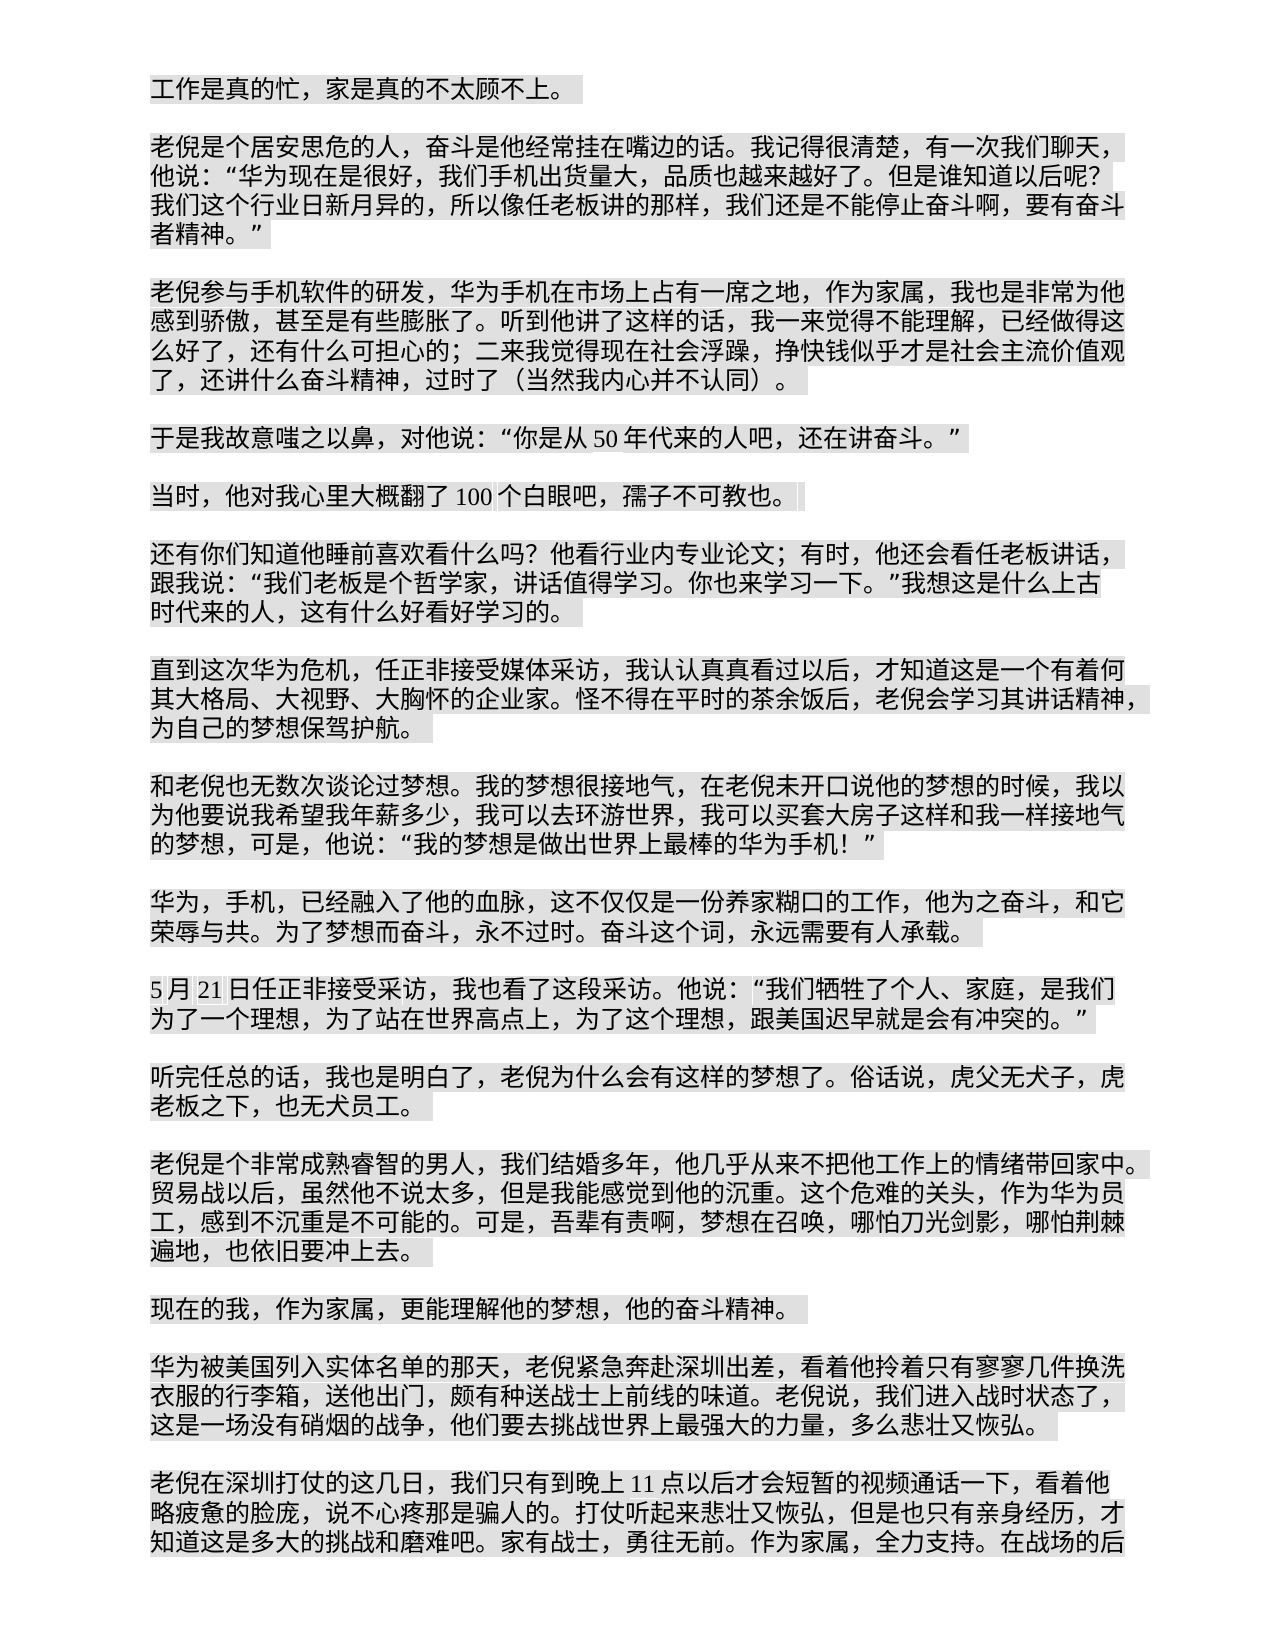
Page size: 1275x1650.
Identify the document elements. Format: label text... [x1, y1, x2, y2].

text 台灣的選戰，中美的貿易戰。這世界何時能沒硝煙好好說話 我關心華為，常上他們的社區看看華為人的想法作法，他們很團結士氣很高，華為應該能挺得過這場風暴。 ' 作为华为家属，我想说我的话... 2019-05-30 08:50 贸易战开打，华为被推到风口浪尖，此时，作为华为家属，我要写点什么，似乎有蹭热点的嫌疑。但是，当昨夜和远在深圳的倪先生打电话，我问他何时会返沪，他说：“现在是战时状态，吾辈有责，归期无望。” 一句吾辈有责，归期无望，我瞬间眼泪就流下来了。 我初识老倪的时候，当然那时还只能叫小倪，他是华为终端的一名普通码农。彼时，我还在用着诺基亚，我们谈恋爱还是发短信，智能手机的时代还未到来。那时的华为终端算是华为的边缘部门。 老倪从四川大学计算机系毕业之后，就跨越了小半个中国，直接来了华东地区，在苏州某台企工作了短暂的一段时间以后，就进入了华为。我曾经问他，为什么千里迢迢，背井离乡，来到上海呢？他玩笑说：这不是为了遇见你嘛。 我当然知道他这是热恋时期的甜言蜜语，不能作数。和他在一起久了，我发觉他是真心热爱软件工作，热爱华为。 哪怕是热恋期间，他的时间也是更多地扑在工作上。我们俩约会的次数并不频繁，因为他要加班，加班到晚上十点也是家常便饭，还怎么约会？ 妈妈对我说：“男生要有三心，孝心，爱心，责任心，只有三心都具备的男人，你才能嫁。”他孝顺父母，心地善良。他兢兢业业地工作，是有责任心的男人。 婚后，他一如既往的忙碌。工作日的时候，几乎只有周五的晚上，我们可以一起吃个晚餐；周末去公司加个班，在外地出个差，也是常事。不是没有埋怨过恼怒过，尤其是在有了孩子以后，当然希望他能够抽更多的时间在亲子陪伴上。 好在他热爱运动，有限的时间高质量陪伴，带着孩子各种户外活动做起来；好在他也心灵手巧，带着孩子也能做手工玩橡皮泥；好在他也勤勤恳恳，周末给我们做个司机，也是任劳任怨。 埋怨过后，再冷静理智地想一想，其实他的生活是多么的单调啊，公司和家，两点一线。工作以外的时间，他几乎都献给我和孩子了，还有什么可抱怨的。 但是我也不可能永远理智冷静，同样的矛盾再度出现的时候，我还是会忍不住埋怨他也是太不顾家了。从埋怨到冷静，再埋怨再冷静......我想这大概是很多华为家属的心理常态。工作是真的忙，家是真的不太顾不上。 老倪是个居安思危的人，奋斗是他经常挂在嘴边的话。我记得很清楚，有一次我们聊天，他说：“华为现在是很好，我们手机出货量大，品质也越来越好了。但是谁知道以后呢？我们这个行业日新月异的，所以像任老板讲的那样，我们还是不能停止奋斗啊，要有奋斗者精神。” 老倪参与手机软件的研发，华为手机在市场上占有一席之地，作为家属，我也是非常为他感到骄傲，甚至是有些膨胀了。听到他讲了这样的话，我一来觉得不能理解，已经做得这么好了，还有什么可担心的；二来我觉得现在社会浮躁，挣快钱似乎才是社会主流价值观了，还讲什么奋斗精神，过时了（当然我内心并不认同）。 于是我故意嗤之以鼻，对他说：“你是从50年代来的人吧，还在讲奋斗。” 当时，他对我心里大概翻了100个白眼吧，孺子不可教也。 还有你们知道他睡前喜欢看什么吗？他看行业内专业论文；有时，他还会看任老板讲话，跟我说：“我们老板是个哲学家，讲话值得学习。你也来学习一下。”我想这是什么上古时代来的人，这有什么好看好学习的。 直到这次华为危机，任正非接受媒体采访，我认认真真看过以后，才知道这是一个有着何其大格局、大视野、大胸怀的企业家。怪不得在平时的茶余饭后，老倪会学习其讲话精神，为自己的梦想保驾护航。 和老倪也无数次谈论过梦想。我的梦想很接地气，在老倪未开口说他的梦想的时候，我以为他要说我希望我年薪多少，我可以去环游世界，我可以买套大房子这样和我一样接地气的梦想，可是，他说：“我的梦想是做出世界上最棒的华为手机！” 华为，手机，已经融入了他的血脉，这不仅仅是一份养家糊口的工作，他为之奋斗，和它荣辱与共。为了梦想而奋斗，永不过时。奋斗这个词，永远需要有人承载。 5月21日任正非接受采访，我也看了这段采访。他说：“我们牺牲了个人、家庭，是我们为了一个理想，为了站在世界高点上，为了这个理想，跟美国迟早就是会有冲突的。” 听完任总的话，我也是明白了，老倪为什么会有这样的梦想了。俗话说，虎父无犬子，虎老板之下，也无犬员工。 老倪是个非常成熟睿智的男人，我们结婚多年，他几乎从来不把他工作上的情绪带回家中。贸易战以后，虽然他不说太多，但是我能感觉到他的沉重。这个危难的关头，作为华为员工，感到不沉重是不可能的。可是，吾辈有责啊，梦想在召唤，哪怕刀光剑影，哪怕荆棘遍地，也依旧要冲上去。 现在的我，作为家属，更能理解他的梦想，他的奋斗精神。 华为被美国列入实体名单的那天，老倪紧急奔赴深圳出差，看着他拎着只有寥寥几件换洗衣服的行李箱，送他出门，颇有种送战士上前线的味道。老倪说，我们进入战时状态了，这是一场没有硝烟的战争，他们要去挑战世界上最强大的力量，多么悲壮又恢弘。 老倪在深圳打仗的这几日，我们只有到晚上11点以后才会短暂的视频通话一下，看着他略疲惫的脸庞，说不心疼那是骗人的。打仗听起来悲壮又恢弘，但是也只有亲身经历，才知道这是多大的挑战和磨难吧。家有战士，勇往无前。作为家属，全力支持。在战场的后方，我会照顾好我们的小家我们的孩子我们的父母。无论这场战争论多么艰辛，无论未来结果如何，我无条件站在你这边！ 我们都坚信：任何不能被打败的，只会变得更加强大。 投稿：上研终端分部 ' 《给老公的一封信》 玉英（员工家属） 亲爱的老公： 近来一切都好吧？近期你给家里打电话的次数比之前少了，是不是工作很忙？怕你担心家里的事情，所以给你写这封信，给你念叨下家里的情况。最近看到华为所处的国际环境，我作为华为家属，心情久久不能平静，义愤填膺又心潮澎湃。 我是一个普通妇女，不会用专业的理论来评论政治。我只知道这场战役已经打响了，我们没有退路，我们必须奋力拼搏，坚决打赢这场战争，向世界第一前进。作为华为家属，作为你的大后方，在战争面前，在生死存亡之际，我唯一能做的就是自己咬牙扛下你后方这面大旗，让你没有任何后顾之忧的全力投入工作，投入这场没有硝烟的战争。 今年老大要要上初中了，我费尽周折，联系好了一所重点中学，离家也比较近；老二也快要上幼儿园了，我也已经联系好了市里最好的幼儿园，我会尽最大能力让孩子在一个安全、优越、高质量的环境中成长。 咱爸妈的身体虽然都有些毛病，但我会督促他们正常用药，该检查的时候带他们去医院检查。前几天母亲节我还带妈去商场买了件品牌衣服，她一个劲地说好看，喜欢，就是太贵了，我说：妈，只要您喜欢就不贵。老妈像个孩子一样乐的合不拢嘴，逢人就高兴地说这是母亲节儿媳妇给买的，一块儿跳舞的老太太们都羡慕她。 这一刻我觉得自己是幸福的、是富有的，能把老的、小的都照顾的周到、开心，就是我最大的成就。而且我在工作上也不认输，工作兢兢业业，踏实肯干，连续多年被市里评为优秀工作者。我是一名妇联干部，我深知一个女人在一个家庭中的重要作用，所以我不断要求自己加强学习，与时俱进，这样才能跟得上前进的步伐，才能让一个家庭和谐、幸福。 所以，老公请你放心，我虽然工作、生活一肩挑，但我向你保证，我一定、也必须要扛起这面大旗，保你后方无忧，助你一臂之力，拿下这场硬仗。 我相信我老公是最棒的，你永远是我心中崇拜的偶像，你聪明、勤奋，在我的头脑里没有你解决不了的问题，哈哈。你从咱们老大呱呱落地就去了华为，现在整整十二年了。十二年里你基本奋战在海外，我为我老公在华为工作而骄傲，能在华为战斗的都是好样的，老公我崇拜你。 你的每一个成绩，每一块奖牌我都当宝贝一样收藏着。你总是说军功章上有你的一半也有我的一半，我想说，这是应该的，我爱你，更欣赏你和你们这一群艰苦奋斗、以客户为中心的华为人。正是有你们的辛苦付出，“华为致力于把数字世界带入每个人、每个家庭、每个组织，构建万物互联的智能世界”的伟大愿景才能得以实现。是华为改变了我们小家庭的生活条件，每当身边有人问起你在华为工作，他们都投来羡慕的眼光。作为华为家属我感到无比自豪，所以我感恩有你，感恩我们与华为同在。 今天我们的华为遇到了这场硬仗，我们不做孬种、不做逃兵，用青春、用热血打赢这场战役，铸就华为美好的明天。 想说的话还有很多，老公你们不是一个人在作战，千千万万个大后方都在支持你们，今天在此我想由衷的向奋战在一线的科研工作者和其他华为员工，送上我最深深的敬意。过去战争年代大后方向战争前线送军粮、送衣裳，今天我作为战争后方家属，也特别想献上自己的一份心意，表达一份对华为战士的谢意。 家里老人、孩子都挺好的，在中东热土炎热干燥的工作环境里，请一定保重身体，兢兢业业做好本职工作，为公司贡献更大的价值，也期待你们捷报频传、再创新辉煌！ 勿念。 永远爱你的妻子 2019.5.20 投稿：中东地区部 [150, 75, 1125, 1557]
